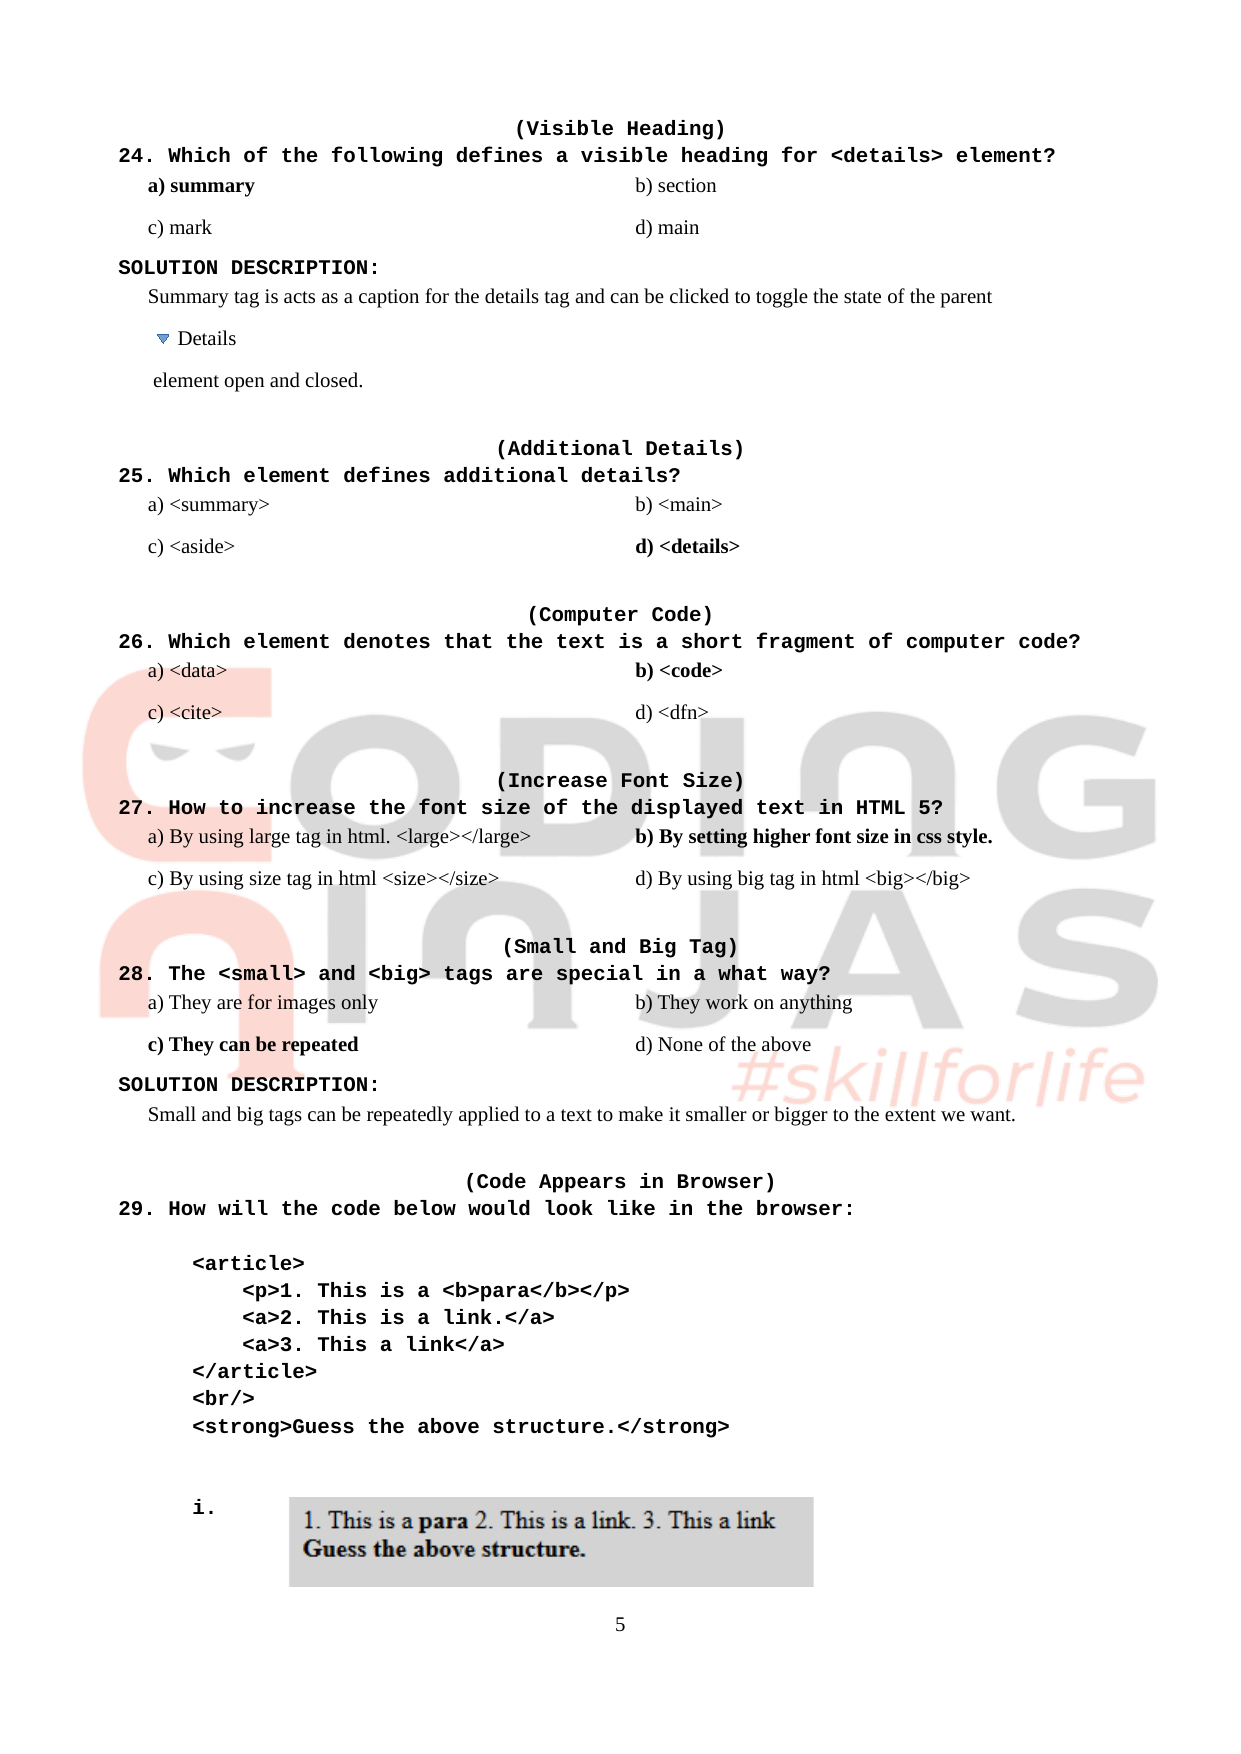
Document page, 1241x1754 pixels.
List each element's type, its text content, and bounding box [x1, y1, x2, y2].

text (Small and Big Tag) [118, 936, 1122, 959]
text 29. How will the code below would look like in the browser: [118, 1198, 1122, 1222]
text Details [148, 326, 1122, 350]
text <a>3. This a link</a> [192, 1334, 1122, 1358]
text <article> [192, 1252, 1122, 1276]
text (Code Appears in Browser) [118, 1171, 1122, 1194]
text [814, 1497, 1122, 1521]
text SOLUTION DESCRIPTION: [118, 1074, 1122, 1098]
text a) <data> b) <code> [148, 658, 1122, 682]
text c) mark d) main [148, 215, 1122, 239]
text c) By using size tag in html <size></size> d) By using big tag in html <big></big> [148, 866, 1122, 890]
text 28. The <small> and <big> tags are special in a what way? [118, 963, 1122, 986]
text a) They are for images only b) They work on anything [148, 990, 1122, 1014]
text </article> [192, 1361, 1122, 1385]
text <p>1. This is a <b>para</b></p> [192, 1280, 1122, 1303]
text <a>2. This is a link.</a> [192, 1307, 1122, 1331]
text 25. Which element defines additional details? [118, 465, 1122, 489]
text <strong>Guess the above structure.</strong> [192, 1416, 1122, 1439]
text a) <summary> b) <main> [148, 492, 1122, 516]
text (Additional Details) [118, 438, 1122, 461]
text c) <cite> d) <dfn> [148, 700, 1122, 724]
text a) By using large tag in html. <large></large> b) By setting higher font size in css style. [148, 824, 1122, 848]
picture [288, 1497, 814, 1587]
text SOLUTION DESCRIPTION: [118, 257, 1122, 281]
text Summary tag is acts as a caption for the details tag and can be clicked to toggle the state of the parent [148, 284, 1122, 308]
text <br/> [192, 1388, 1122, 1412]
text (Visible Heading) [118, 118, 1122, 142]
text Small and big tags can be repeatedly applied to a text to make it smaller or bigger to the extent we want. [148, 1102, 1122, 1126]
text c) <aside> d) <details> [148, 534, 1122, 558]
text 27. How to increase the font size of the displayed text in HTML 5? [118, 797, 1122, 821]
text 24. Which of the following defines a visible heading for <details> element? [118, 145, 1122, 169]
text a) summary b) section [148, 172, 1122, 197]
text c) They can be repeated d) None of the above [148, 1032, 1122, 1056]
text element open and closed. [148, 368, 1122, 392]
text 26. Which element denotes that the text is a short fragment of computer code? [118, 631, 1122, 654]
text i. [192, 1497, 288, 1521]
text (Increase Font Size) [118, 770, 1122, 793]
text (Computer Code) [118, 604, 1122, 627]
